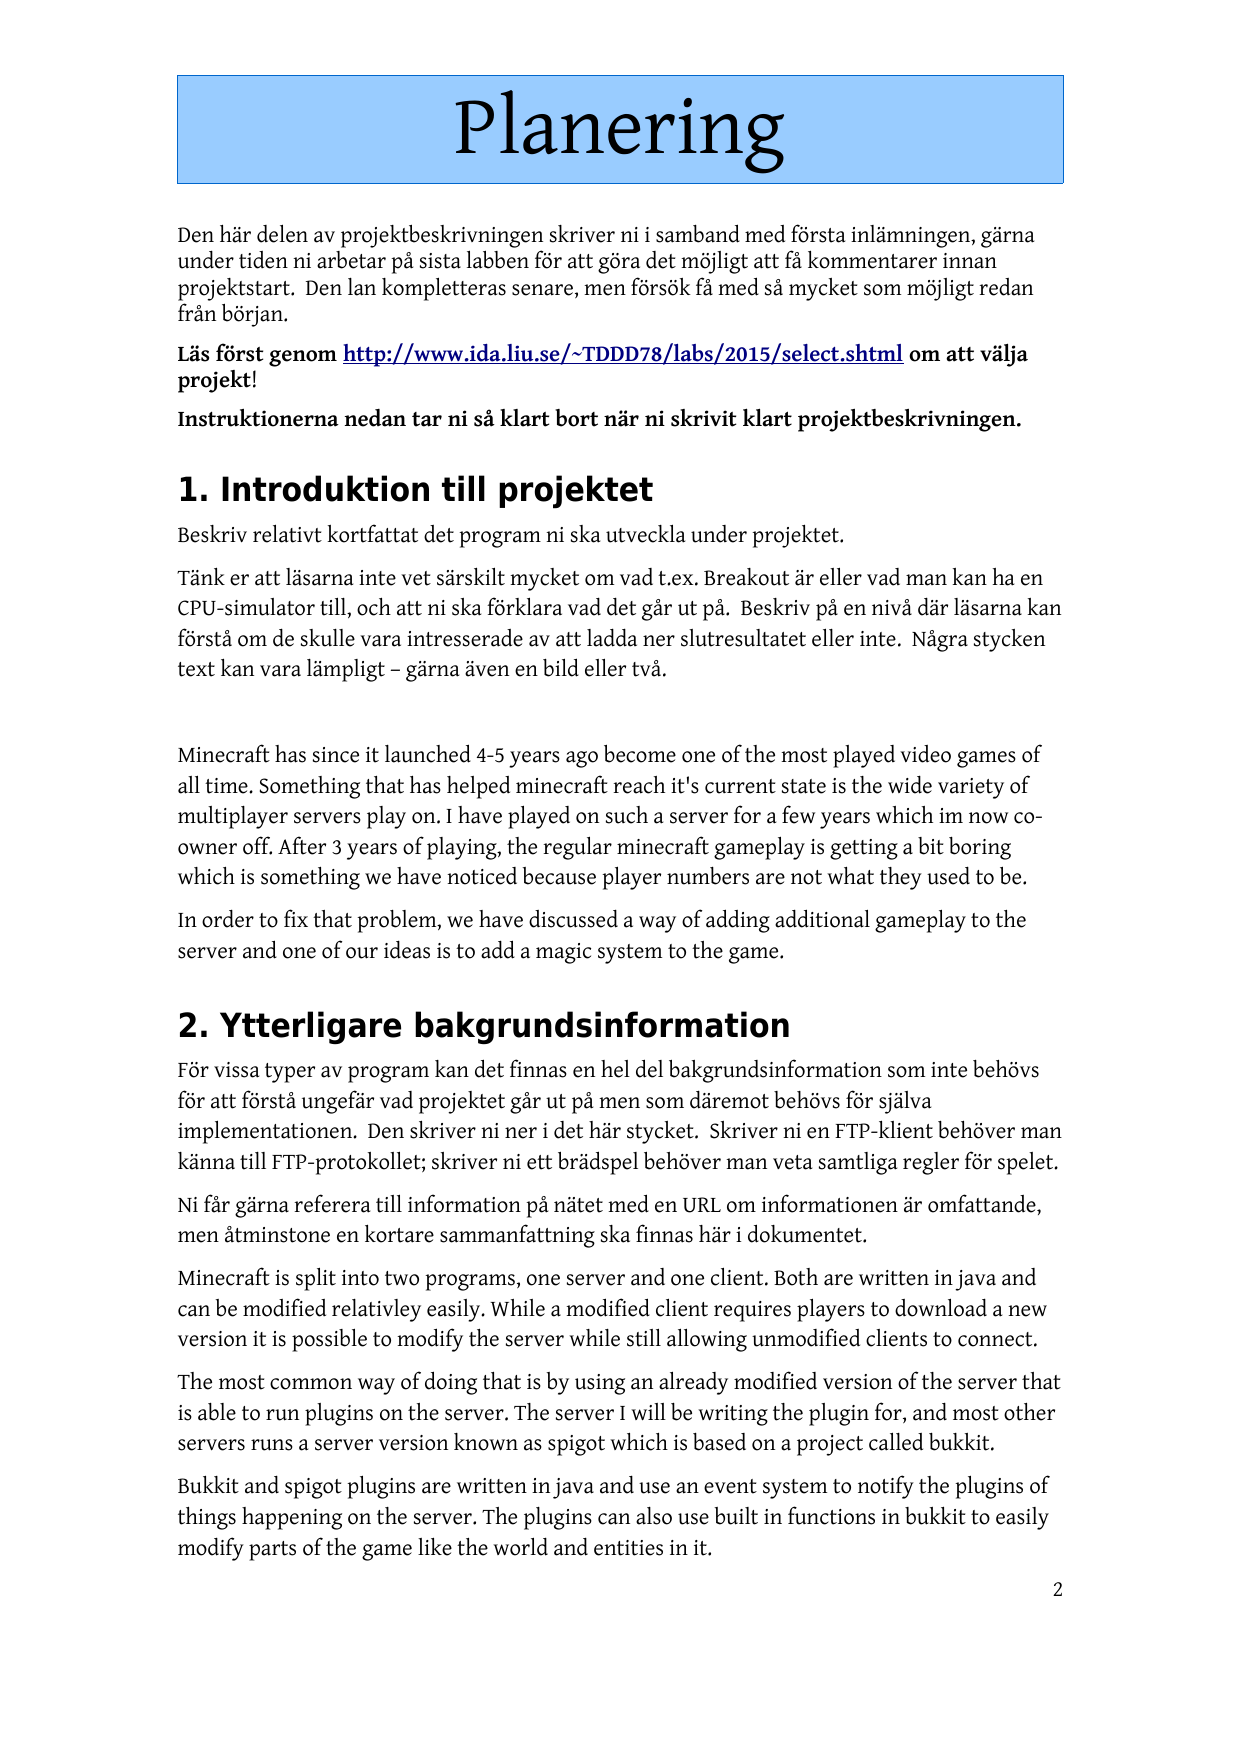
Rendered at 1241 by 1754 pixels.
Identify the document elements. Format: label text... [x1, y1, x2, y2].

text Läs först genom http://www.ida.liu.se/~TDDD78/labs/2015/select.shtml om att välja projekt! [177, 341, 1063, 394]
text För vissa typer av program kan det finnas en hel del bakgrundsinformation som inte behövs för att förstå ungefär vad projektet går ut på men som däremot behövs för själva implementationen. Den skriver ni ner i det här stycket. Skriver ni en FTP-klient behöver man känna till FTP-protokollet; skriver ni ett brädspel behöver man veta samtliga regler för spelet. [177, 1058, 1063, 1176]
text The most common way of doing that is by using an already modified version of the server that is able to run plugins on the server. The server I will be writing the plugin for, and most other servers runs a server version known as spigot which is based on a project called bukkit. [177, 1370, 1063, 1457]
text Minecraft is split into two programs, one server and one client. Both are written in java and can be modified relativley easily. While a modified client requires players to download a new version it is possible to modify the server while still allowing unmodified clients to connect. [177, 1266, 1063, 1353]
text Den här delen av projektbeskrivningen skriver ni i samband med första inlämningen, gärna under tiden ni arbetar på sista labben för att göra det möjligt att få kommentarer innan projektstart. Den lan kompletteras senare, men försök få med så mycket som möjligt redan från början. [177, 222, 1063, 328]
text Beskriv relativt kortfattat det program ni ska utveckla under projektet. [177, 522, 1063, 548]
subtitle 1. Introduktion till projektet [177, 471, 1063, 509]
text Minecraft has since it launched 4-5 years ago become one of the most played video games of all time. Something that has helped minecraft reach it's current state is the wide variety of multiplayer servers play on. I have played on such a server for a few years which im now co-owner off. After 3 years of playing, the regular minecraft gameplay is getting a bit boring which is something we have noticed because player numbers are not what they used to be. [177, 743, 1063, 891]
text Instruktionerna nedan tar ni så klart bort när ni skrivit klart projektbeskrivningen. [177, 407, 1063, 433]
table_header Planering [178, 76, 1063, 183]
subtitle 2. Ytterligare bakgrundsinformation [177, 1006, 1063, 1045]
text In order to fix that problem, we have discussed a way of adding additional gameplay to the server and one of our ideas is to add a magic system to the game. [177, 908, 1063, 965]
text Tänk er att läsarna inte vet särskilt mycket om vad t.ex. Breakout är eller vad man kan ha en CPU-simulator till, och att ni ska förklara vad det går ut på. Beskriv på en nivå där läsarna kan förstå om de skulle vara intresserade av att ladda ner slutresultatet eller inte. Några stycken text kan vara lämpligt – gärna även en bild eller två. [177, 565, 1063, 683]
text Bukkit and spigot plugins are written in java and use an event system to notify the plugins of things happening on the server. The plugins can also use built in functions in bukkit to easily modify parts of the game like the world and entities in it. [177, 1474, 1063, 1561]
text Ni får gärna referera till information på nätet med en URL om informationen är omfattande, men åtminstone en kortare sammanfattning ska finnas här i dokumentet. [177, 1192, 1063, 1249]
